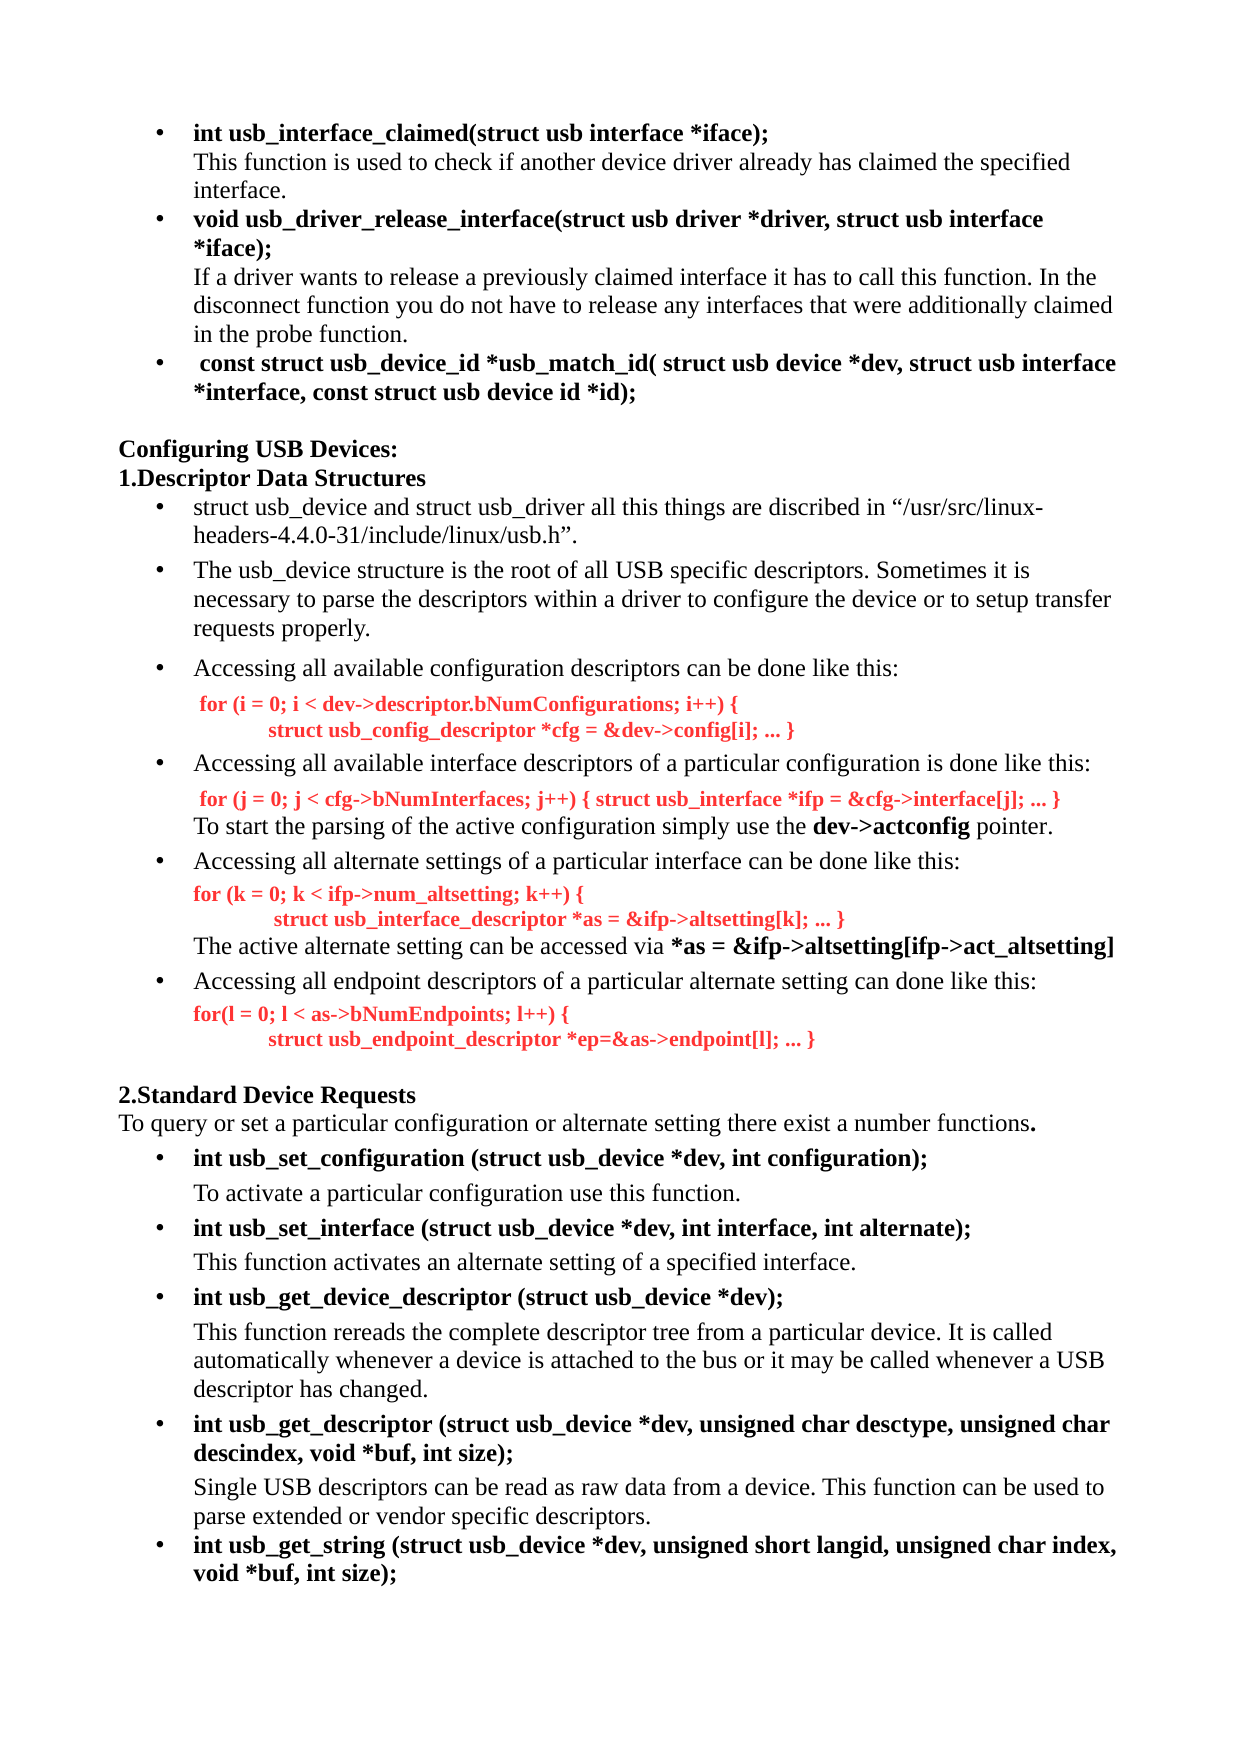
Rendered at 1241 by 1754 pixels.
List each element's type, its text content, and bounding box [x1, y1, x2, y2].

text To query or set a particular configuration or alternate setting there exist a number functions. [118, 1108, 1122, 1137]
list struct usb_endpoint_descriptor *ep=&as->endpoint[l]; ... } [231, 1026, 1122, 1051]
list This function activates an alternate setting of a specified interface. [156, 1247, 1122, 1276]
list int usb_set_configuration (struct usb_device *dev, int configuration); [156, 1143, 1122, 1172]
text Configuring USB Devices: [118, 434, 1122, 463]
list Accessing all alternate settings of a particular interface can be done like this: [156, 846, 1122, 875]
list The active alternate setting can be accessed via *as = &ifp->altsetting[ifp->act_altsetting] [156, 931, 1122, 960]
list Accessing all endpoint descriptors of a particular alternate setting can done like this: [156, 966, 1122, 995]
list Accessing all available configuration descriptors can be done like this: [156, 653, 1122, 682]
list const struct usb_device_id *usb_match_id( struct usb device *dev, struct usb interface *interface, const struct usb device id *id); [156, 348, 1122, 406]
list for(l = 0; l < as->bNumEndpoints; l++) { [156, 1001, 1122, 1026]
list To activate a particular configuration use this function. [156, 1178, 1122, 1207]
list void usb_driver_release_interface(struct usb driver *driver, struct usb interface *iface); [156, 204, 1122, 262]
list Single USB descriptors can be read as raw data from a device. This function can be used to parse extended or vendor specific descriptors. [156, 1472, 1122, 1530]
list Accessing all available interface descriptors of a particular configuration is done like this: [156, 748, 1122, 777]
text 2.Standard Device Requests [118, 1080, 1122, 1108]
list int usb_get_string (struct usb_device *dev, unsigned short langid, unsigned char index, void *buf, int size); [156, 1530, 1122, 1587]
list for (i = 0; i < dev->descriptor.bNumConfigurations; i++) { [156, 688, 1122, 717]
list To start the parsing of the active configuration simply use the dev->actconfig pointer. [156, 811, 1122, 840]
list int usb_interface_claimed(struct usb interface *iface); [156, 118, 1122, 147]
list The usb_device structure is the root of all USB specific descriptors. Sometimes it is necessary to parse the descriptors within a driver to configure the device or to setup transfer requests properly. [156, 555, 1122, 642]
list int usb_get_device_descriptor (struct usb_device *dev); [156, 1282, 1122, 1311]
list struct usb_device and struct usb_driver all this things are discribed in “/usr/src/linux-headers-4.4.0-31/include/linux/usb.h”. [156, 492, 1122, 549]
list This function rereads the complete descriptor tree from a particular device. It is called automatically whenever a device is attached to the bus or it may be called whenever a USB descriptor has changed. [156, 1317, 1122, 1403]
list int usb_get_descriptor (struct usb_device *dev, unsigned char desctype, unsigned char descindex, void *buf, int size); [156, 1409, 1122, 1466]
list for (k = 0; k < ifp->num_altsetting; k++) { [156, 881, 1122, 906]
list int usb_set_interface (struct usb_device *dev, int interface, int alternate); [156, 1213, 1122, 1241]
list struct usb_config_descriptor *cfg = &dev->config[i]; ... } [231, 717, 1122, 742]
list This function is used to check if another device driver already has claimed the specified interface. [156, 147, 1122, 204]
text 1.Descriptor Data Structures [118, 463, 1122, 492]
list struct usb_interface_descriptor *as = &ifp->altsetting[k]; ... } [231, 906, 1122, 931]
list for (j = 0; j < cfg->bNumInterfaces; j++) { struct usb_interface *ifp = &cfg->interface[j]; ... } [156, 783, 1122, 811]
list If a driver wants to release a previously claimed interface it has to call this function. In the disconnect function you do not have to release any interfaces that were additionally claimed in the probe function. [156, 262, 1122, 348]
